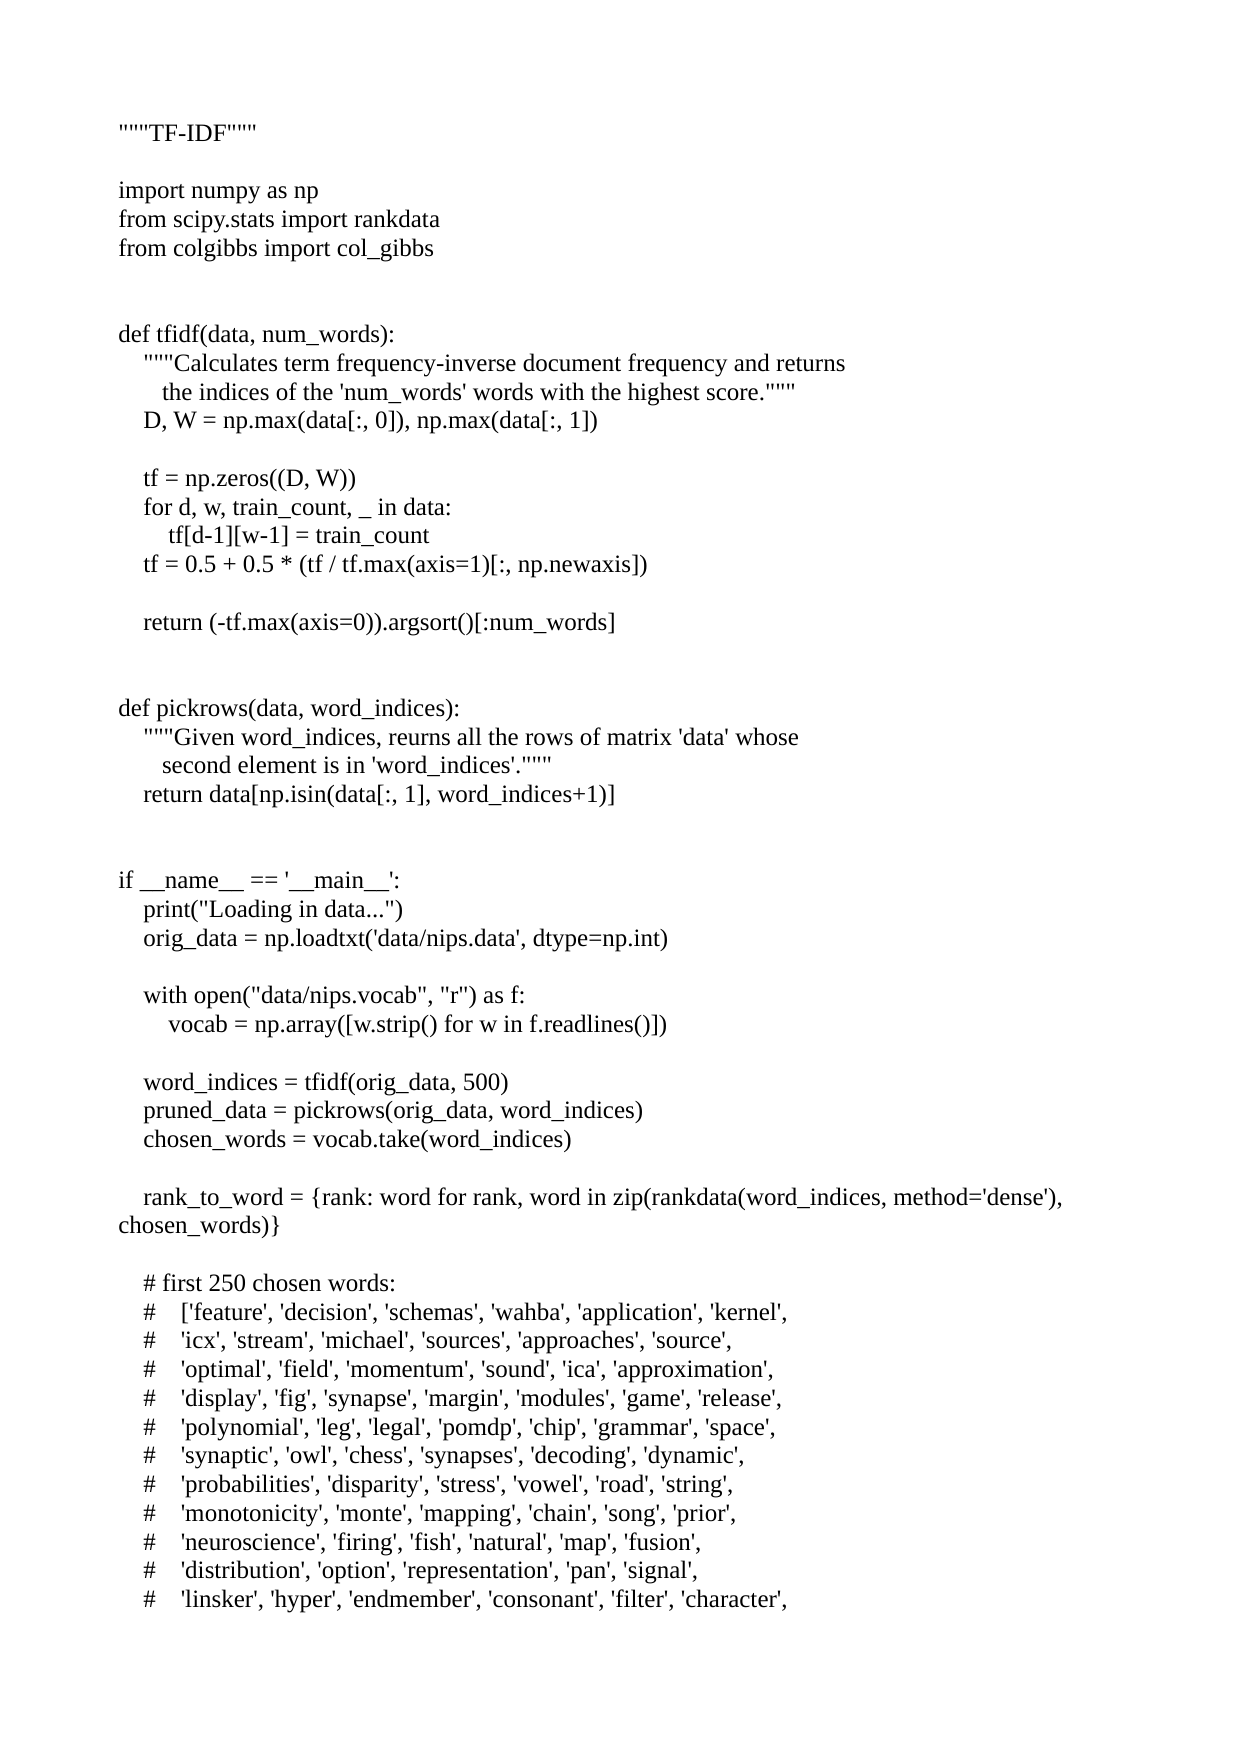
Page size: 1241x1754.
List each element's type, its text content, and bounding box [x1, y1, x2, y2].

text rank_to_word = {rank: word for rank, word in zip(rankdata(word_indices, method='dense'), chosen_words)} [118, 1182, 1122, 1239]
text pruned_data = pickrows(orig_data, word_indices) [118, 1096, 1122, 1124]
text # 'display', 'fig', 'synapse', 'margin', 'modules', 'game', 'release', [118, 1383, 1122, 1412]
text D, W = np.max(data[:, 0]), np.max(data[:, 1]) [118, 406, 1122, 434]
text if __name__ == '__main__': [118, 866, 1122, 894]
text the indices of the 'num_words' words with the highest score.""" [118, 377, 1122, 406]
text # ['feature', 'decision', 'schemas', 'wahba', 'application', 'kernel', [118, 1297, 1122, 1326]
text orig_data = np.loadtxt('data/nips.data', dtype=np.int) [118, 923, 1122, 952]
text # 'synaptic', 'owl', 'chess', 'synapses', 'decoding', 'dynamic', [118, 1441, 1122, 1469]
text # 'probabilities', 'disparity', 'stress', 'vowel', 'road', 'string', [118, 1469, 1122, 1498]
text def tfidf(data, num_words): [118, 319, 1122, 348]
text tf = np.zeros((D, W)) [118, 463, 1122, 492]
text # 'polynomial', 'leg', 'legal', 'pomdp', 'chip', 'grammar', 'space', [118, 1412, 1122, 1441]
text # 'linsker', 'hyper', 'endmember', 'consonant', 'filter', 'character', [118, 1584, 1122, 1613]
text # 'optimal', 'field', 'momentum', 'sound', 'ica', 'approximation', [118, 1354, 1122, 1383]
text """Calculates term frequency-inverse document frequency and returns [118, 348, 1122, 377]
text from scipy.stats import rankdata [118, 204, 1122, 233]
text tf[d-1][w-1] = train_count [118, 521, 1122, 549]
text """TF-IDF""" [118, 118, 1122, 147]
text from colgibbs import col_gibbs [118, 233, 1122, 262]
text import numpy as np [118, 176, 1122, 204]
text # 'neuroscience', 'firing', 'fish', 'natural', 'map', 'fusion', [118, 1527, 1122, 1556]
text """Given word_indices, reurns all the rows of matrix 'data' whose [118, 722, 1122, 751]
text print("Loading in data...") [118, 894, 1122, 923]
text for d, w, train_count, _ in data: [118, 492, 1122, 521]
text # 'distribution', 'option', 'representation', 'pan', 'signal', [118, 1556, 1122, 1584]
text with open("data/nips.vocab", "r") as f: [118, 981, 1122, 1009]
text def pickrows(data, word_indices): [118, 693, 1122, 722]
text # 'icx', 'stream', 'michael', 'sources', 'approaches', 'source', [118, 1326, 1122, 1354]
text # 'monotonicity', 'monte', 'mapping', 'chain', 'song', 'prior', [118, 1498, 1122, 1527]
text return (-tf.max(axis=0)).argsort()[:num_words] [118, 607, 1122, 636]
text second element is in 'word_indices'.""" [118, 751, 1122, 779]
text # first 250 chosen words: [118, 1268, 1122, 1297]
text vocab = np.array([w.strip() for w in f.readlines()]) [118, 1009, 1122, 1038]
text return data[np.isin(data[:, 1], word_indices+1)] [118, 779, 1122, 808]
text chosen_words = vocab.take(word_indices) [118, 1124, 1122, 1153]
text tf = 0.5 + 0.5 * (tf / tf.max(axis=1)[:, np.newaxis]) [118, 549, 1122, 578]
text word_indices = tfidf(orig_data, 500) [118, 1067, 1122, 1096]
